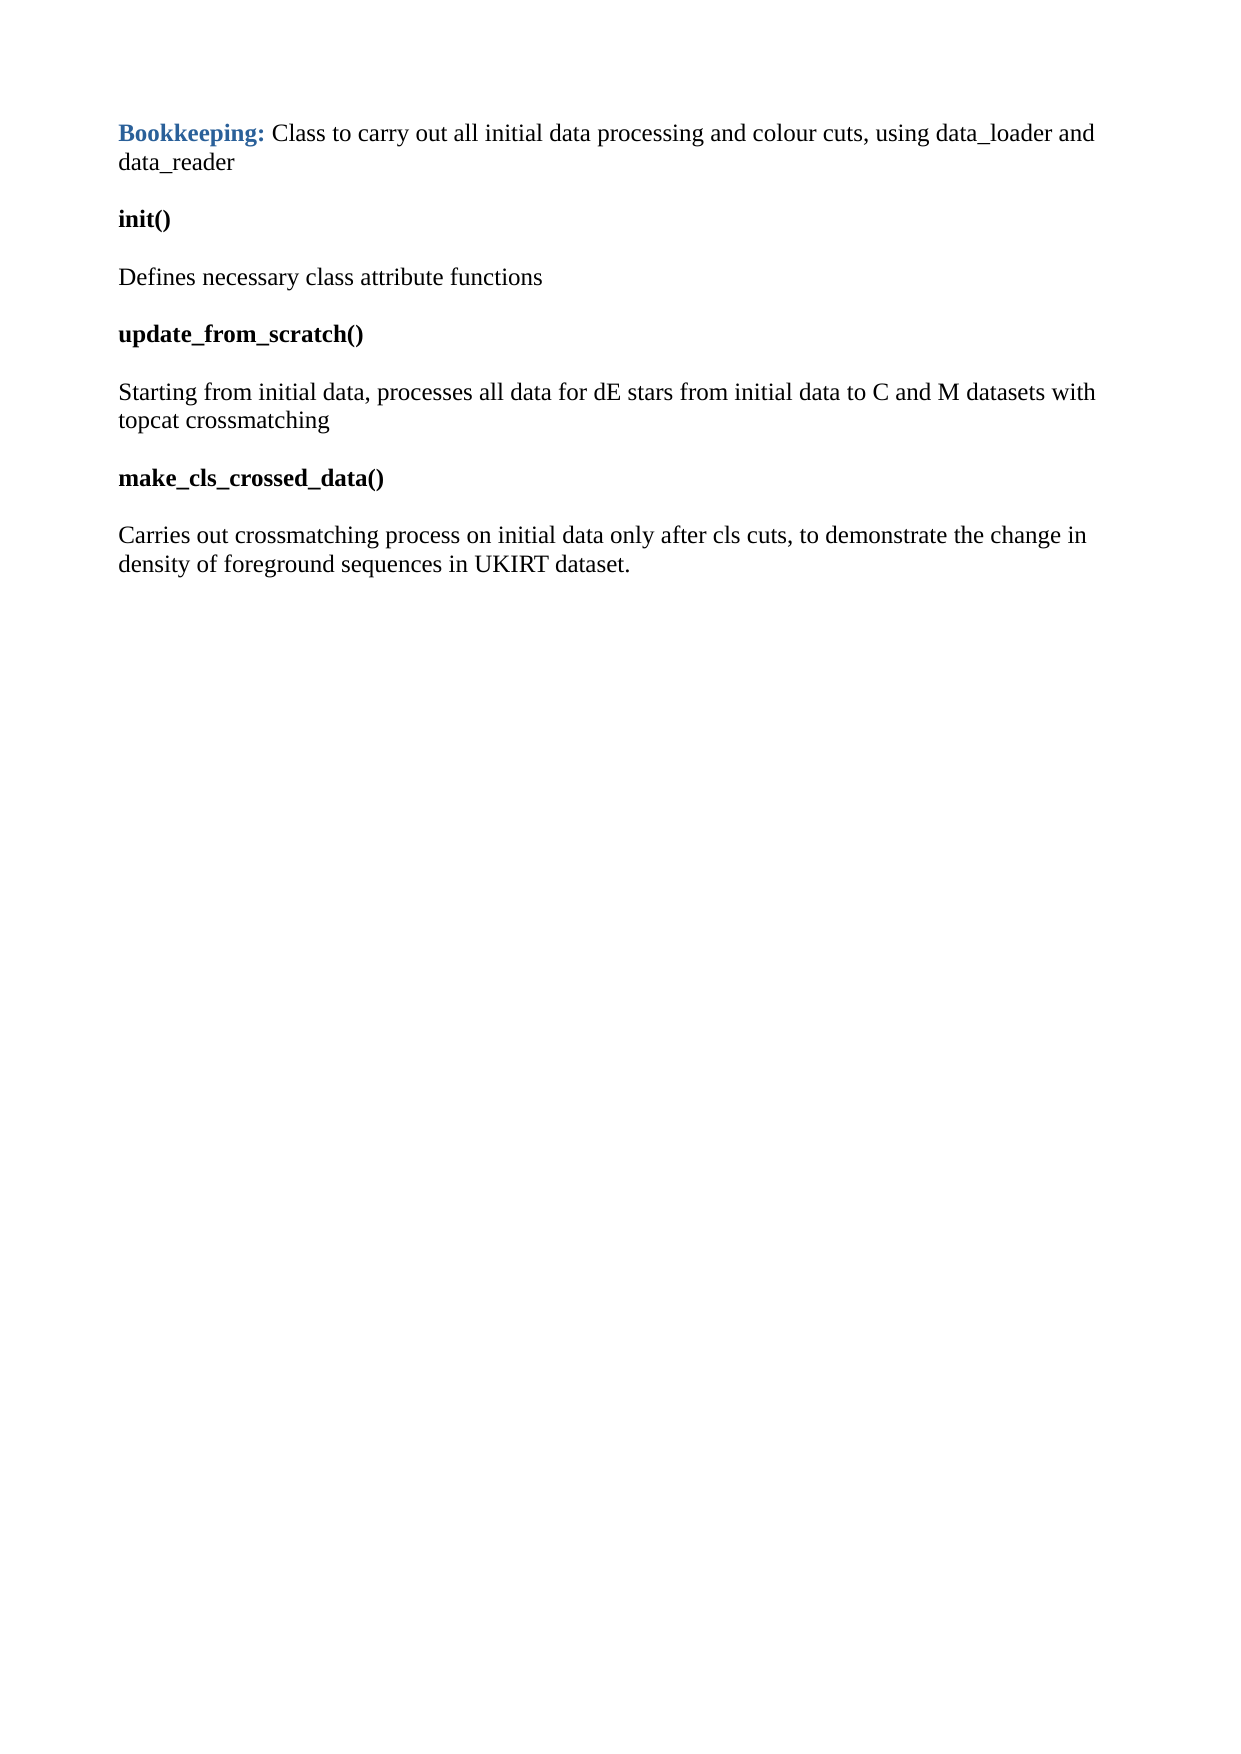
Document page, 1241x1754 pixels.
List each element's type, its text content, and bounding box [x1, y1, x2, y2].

text init() [118, 204, 1122, 233]
text Starting from initial data, processes all data for dE stars from initial data to C and M datasets with topcat crossmatching [118, 377, 1122, 434]
text Bookkeeping: Class to carry out all initial data processing and colour cuts, using data_loader and data_reader [118, 118, 1122, 176]
text update_from_scratch() [118, 319, 1122, 348]
text Carries out crossmatching process on initial data only after cls cuts, to demonstrate the change in density of foreground sequences in UKIRT dataset. [118, 521, 1122, 578]
text make_cls_crossed_data() [118, 463, 1122, 492]
text Defines necessary class attribute functions [118, 262, 1122, 291]
